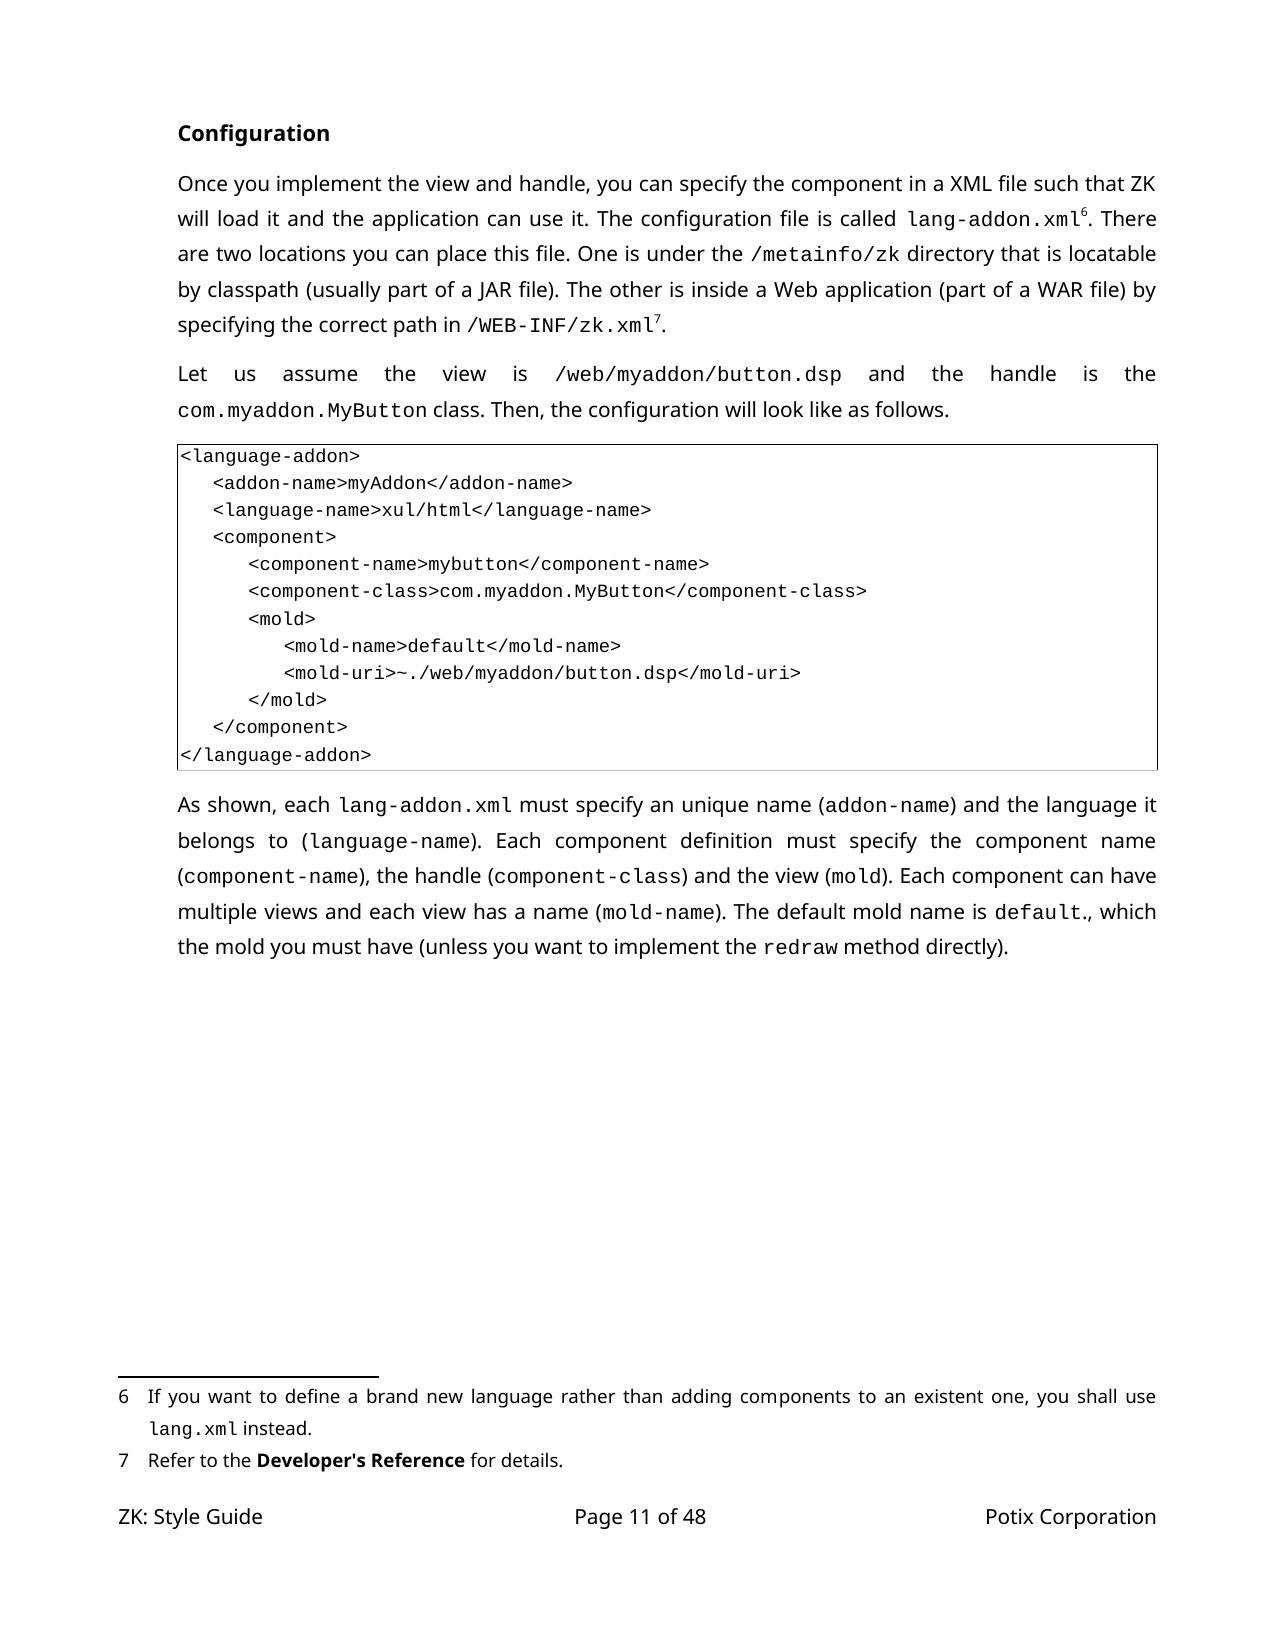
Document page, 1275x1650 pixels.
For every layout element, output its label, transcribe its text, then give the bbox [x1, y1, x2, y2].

text Refer to the Developer's Reference for details. [118, 1447, 1157, 1473]
text As shown, each lang-addon.xml must specify an unique name (addon-name) and the language it belongs to (language-name). Each component definition must specify the component name (component-name), the handle (component-class) and the view (mold). Each component can have multiple views and each view has a name (mold-name). The default mold name is default., which the mold you must have (unless you want to implement the redraw method directly). [177, 790, 1157, 961]
text Let us assume the view is /web/myaddon/button.dsp and the handle is the com.myaddon.MyButton class. Then, the configuration will look like as follows. [177, 359, 1157, 423]
text <component> [178, 525, 1157, 549]
text <mold-name>default</mold-name> [178, 634, 1157, 658]
text <component-class>com.myaddon.MyButton</component-class> [178, 579, 1157, 604]
text If you want to define a brand new language rather than adding components to an existent one, you shall use lang.xml instead. [118, 1383, 1157, 1441]
text </language-addon> [178, 742, 1157, 770]
text <component-name>mybutton</component-name> [178, 552, 1157, 576]
text <mold> [178, 607, 1157, 631]
text Once you implement the view and handle, you can specify the component in a XML file such that ZK will load it and the application can use it. The configuration file is called lang-addon.xml. There are two locations you can place this file. One is under the /metainfo/zk directory that is locatable by classpath (usually part of a JAR file). The other is inside a Web application (part of a WAR file) by specifying the correct path in /WEB-INF/zk.xml. [177, 169, 1157, 339]
text <mold-uri>~./web/myaddon/button.dsp</mold-uri> [178, 661, 1157, 685]
text <addon-name>myAddon</addon-name> <language-name>xul/html</language-name> [178, 471, 1157, 522]
subtitle Configuration [177, 118, 1157, 148]
text </component> [178, 715, 1157, 739]
text <language-addon> [178, 445, 1157, 468]
text </mold> [178, 688, 1157, 712]
